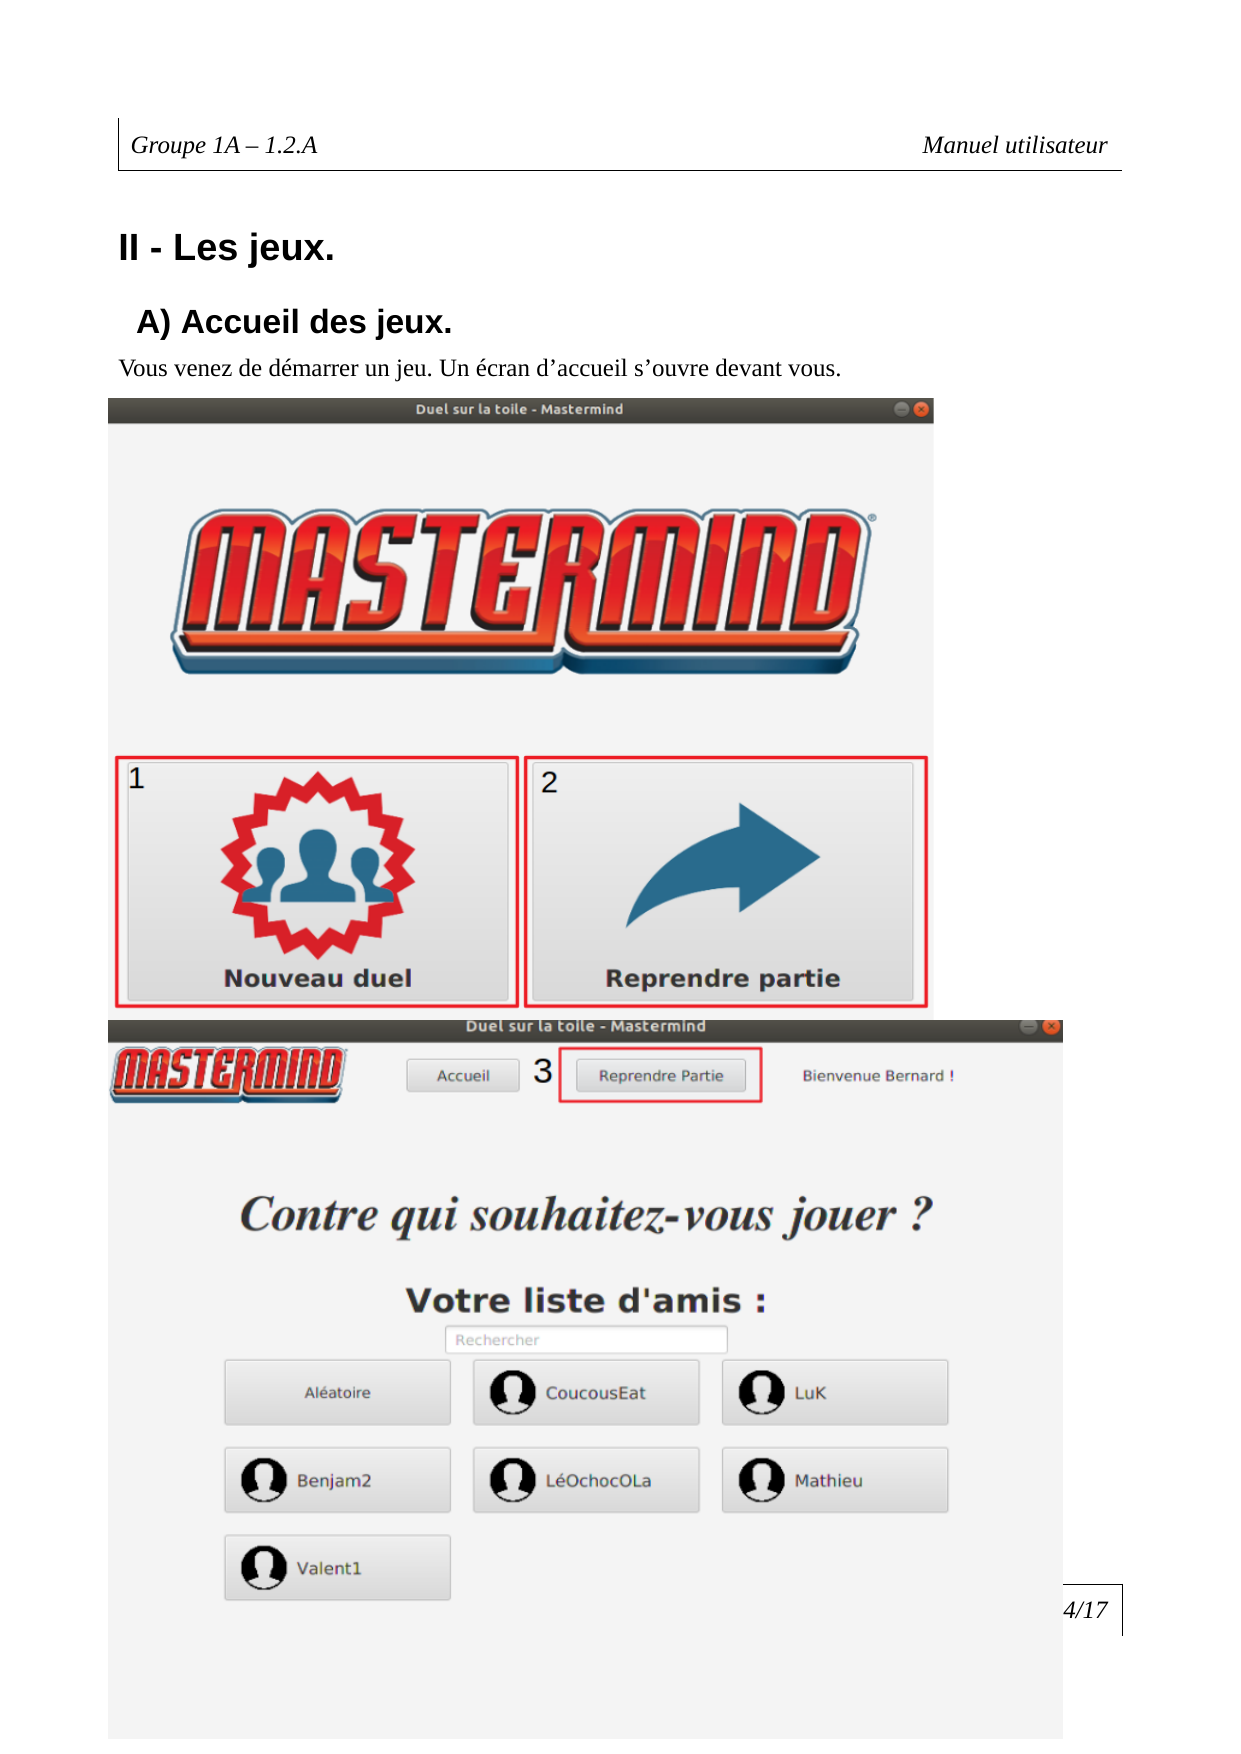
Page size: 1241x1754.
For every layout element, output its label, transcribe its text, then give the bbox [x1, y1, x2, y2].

picture [108, 398, 1063, 1739]
subtitle Accueil des jeux. [118, 302, 1122, 341]
text Vous venez de démarrer un jeu. Un écran d’accueil s’ouvre devant vous. [118, 353, 1122, 382]
subtitle Les jeux. [118, 225, 1122, 269]
